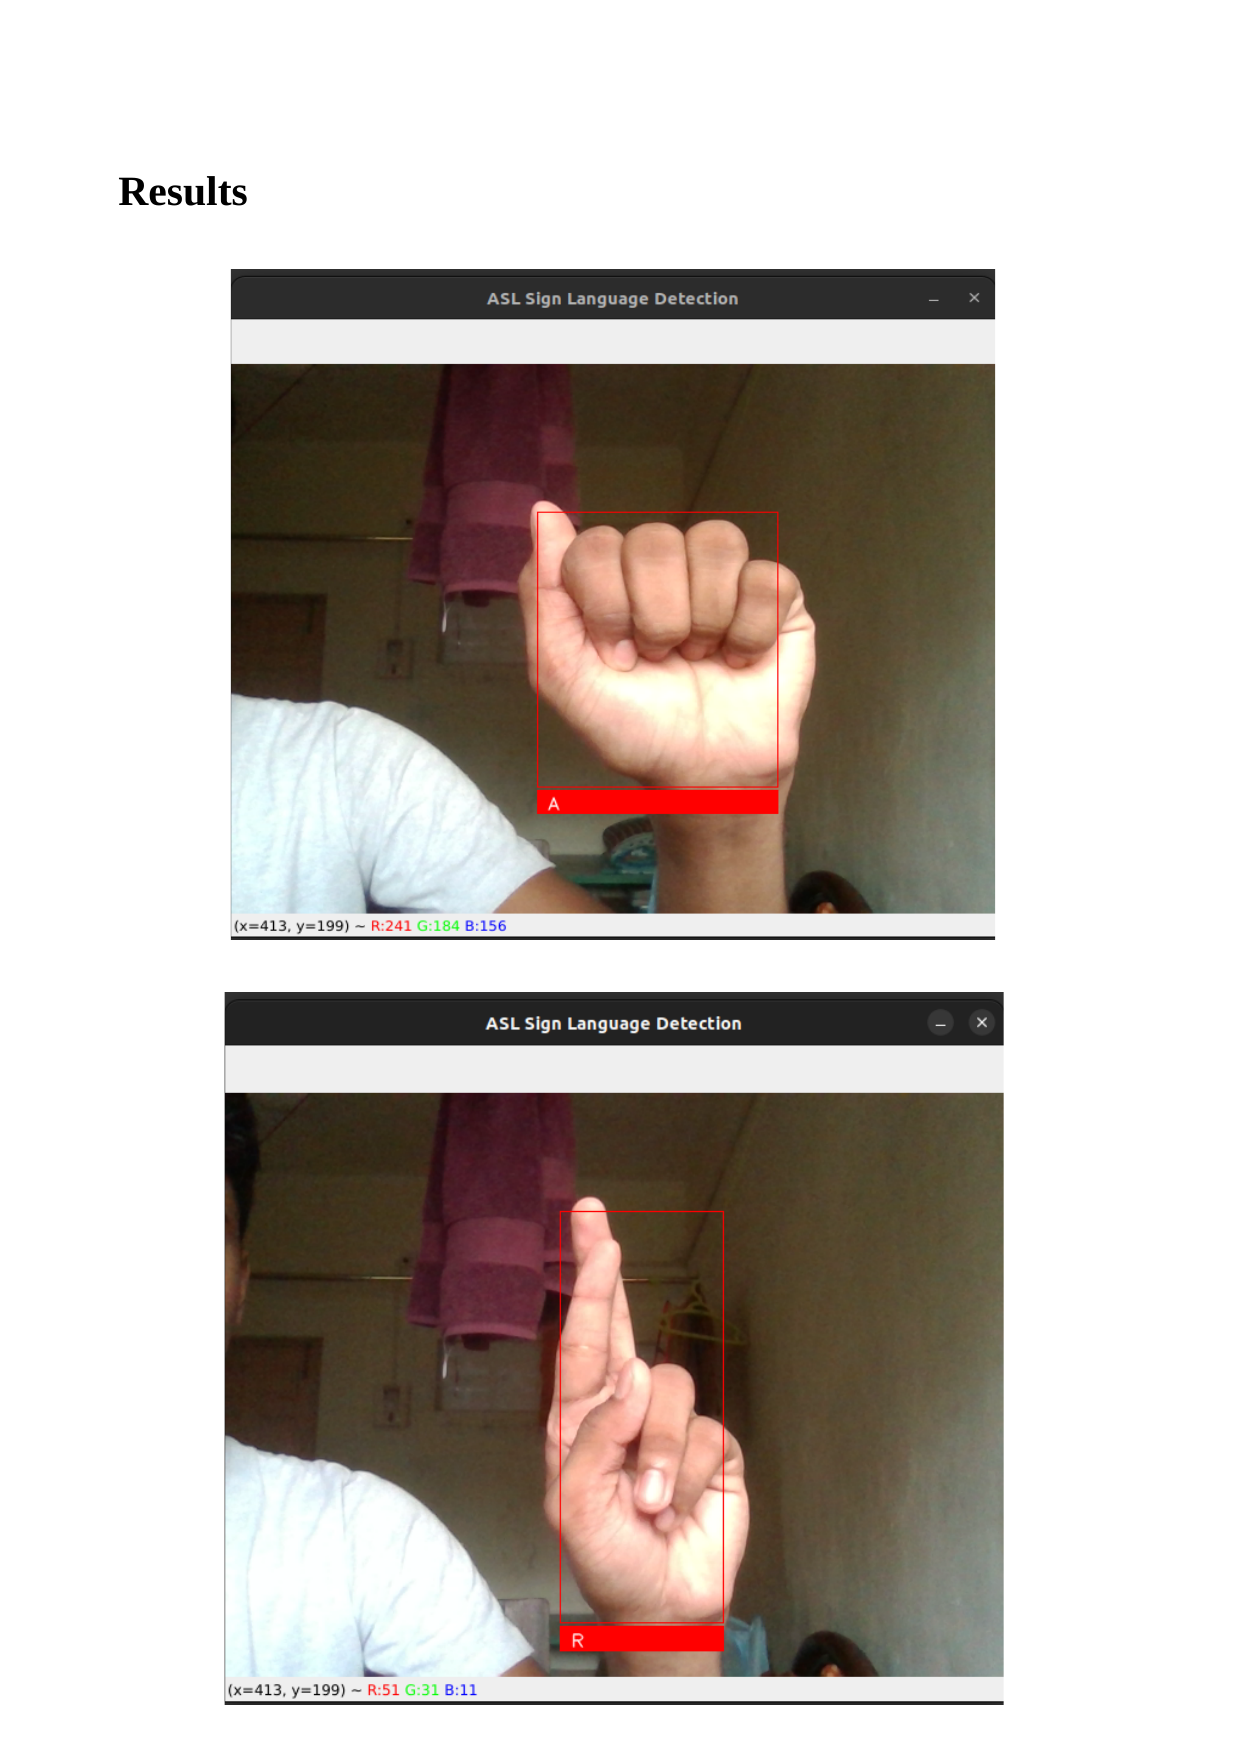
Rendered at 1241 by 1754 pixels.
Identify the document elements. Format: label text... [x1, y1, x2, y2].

text Results [118, 166, 1122, 214]
picture [224, 992, 1004, 1705]
picture [230, 269, 996, 940]
